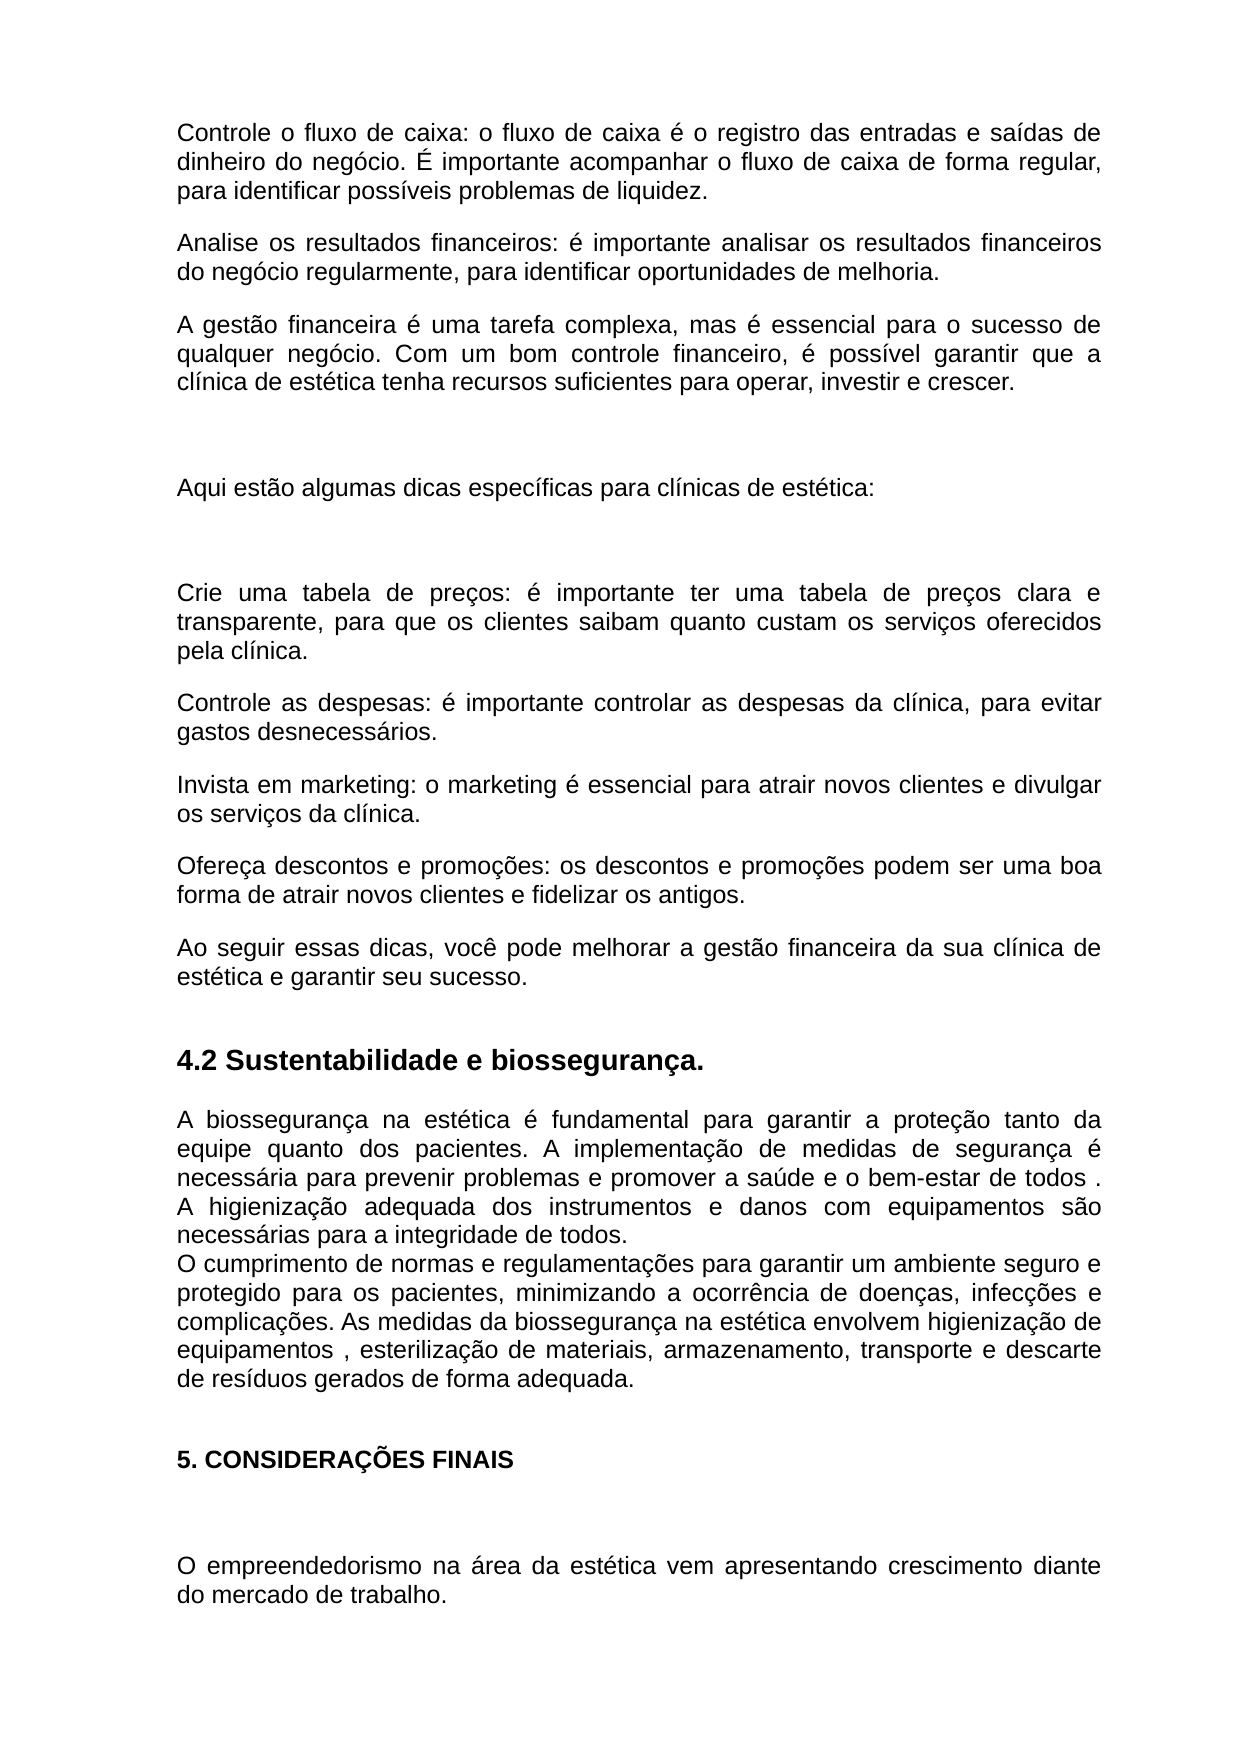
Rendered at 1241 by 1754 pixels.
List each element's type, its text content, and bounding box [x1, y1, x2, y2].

text Controle as despesas: é importante controlar as despesas da clínica, para evitar gastos desnecessários. [177, 688, 1103, 746]
text A gestão financeira é uma tarefa complexa, mas é essencial para o sucesso de qualquer negócio. Com um bom controle financeiro, é possível garantir que a clínica de estética tenha recursos suficientes para operar, investir e crescer. [177, 310, 1103, 396]
text Crie uma tabela de preços: é importante ter uma tabela de preços clara e transparente, para que os clientes saibam quanto custam os serviços oferecidos pela clínica. [177, 578, 1103, 664]
text Invista em marketing: o marketing é essencial para atrair novos clientes e divulgar os serviços da clínica. [177, 770, 1103, 827]
list O cumprimento de normas e regulamentações para garantir um ambiente seguro e protegido para os pacientes, minimizando a ocorrência de doenças, infecções e complicações. As medidas da biossegurança na estética envolvem higienização de equipamentos , esterilização de materiais, armazenamento, transporte e descarte de resíduos gerados de forma adequada. [177, 1249, 1103, 1393]
text Analise os resultados financeiros: é importante analisar os resultados financeiros do negócio regularmente, para identificar oportunidades de melhoria. [177, 228, 1103, 286]
text 5. CONSIDERAÇÕES FINAIS [177, 1445, 1103, 1474]
text Ofereça descontos e promoções: os descontos e promoções podem ser uma boa forma de atrair novos clientes e fidelizar os antigos. [177, 851, 1103, 909]
text O empreendedorismo na área da estética vem apresentando crescimento diante do mercado de trabalho. [177, 1551, 1103, 1608]
text Controle o fluxo de caixa: o fluxo de caixa é o registro das entradas e saídas de dinheiro do negócio. É importante acompanhar o fluxo de caixa de forma regular, para identificar possíveis problemas de liquidez. [177, 118, 1103, 204]
text Aqui estão algumas dicas específicas para clínicas de estética: [177, 473, 1103, 501]
list 4.2 Sustentabilidade e biossegurança. [177, 1043, 1103, 1076]
list A biossegurança na estética é fundamental para garantir a proteção tanto da equipe quanto dos pacientes. A implementação de medidas de segurança é necessária para prevenir problemas e promover a saúde e o bem-estar de todos . A higienização adequada dos instrumentos e danos com equipamentos são necessárias para a integridade de todos. [177, 1105, 1103, 1249]
text Ao seguir essas dicas, você pode melhorar a gestão financeira da sua clínica de estética e garantir seu sucesso. [177, 933, 1103, 990]
